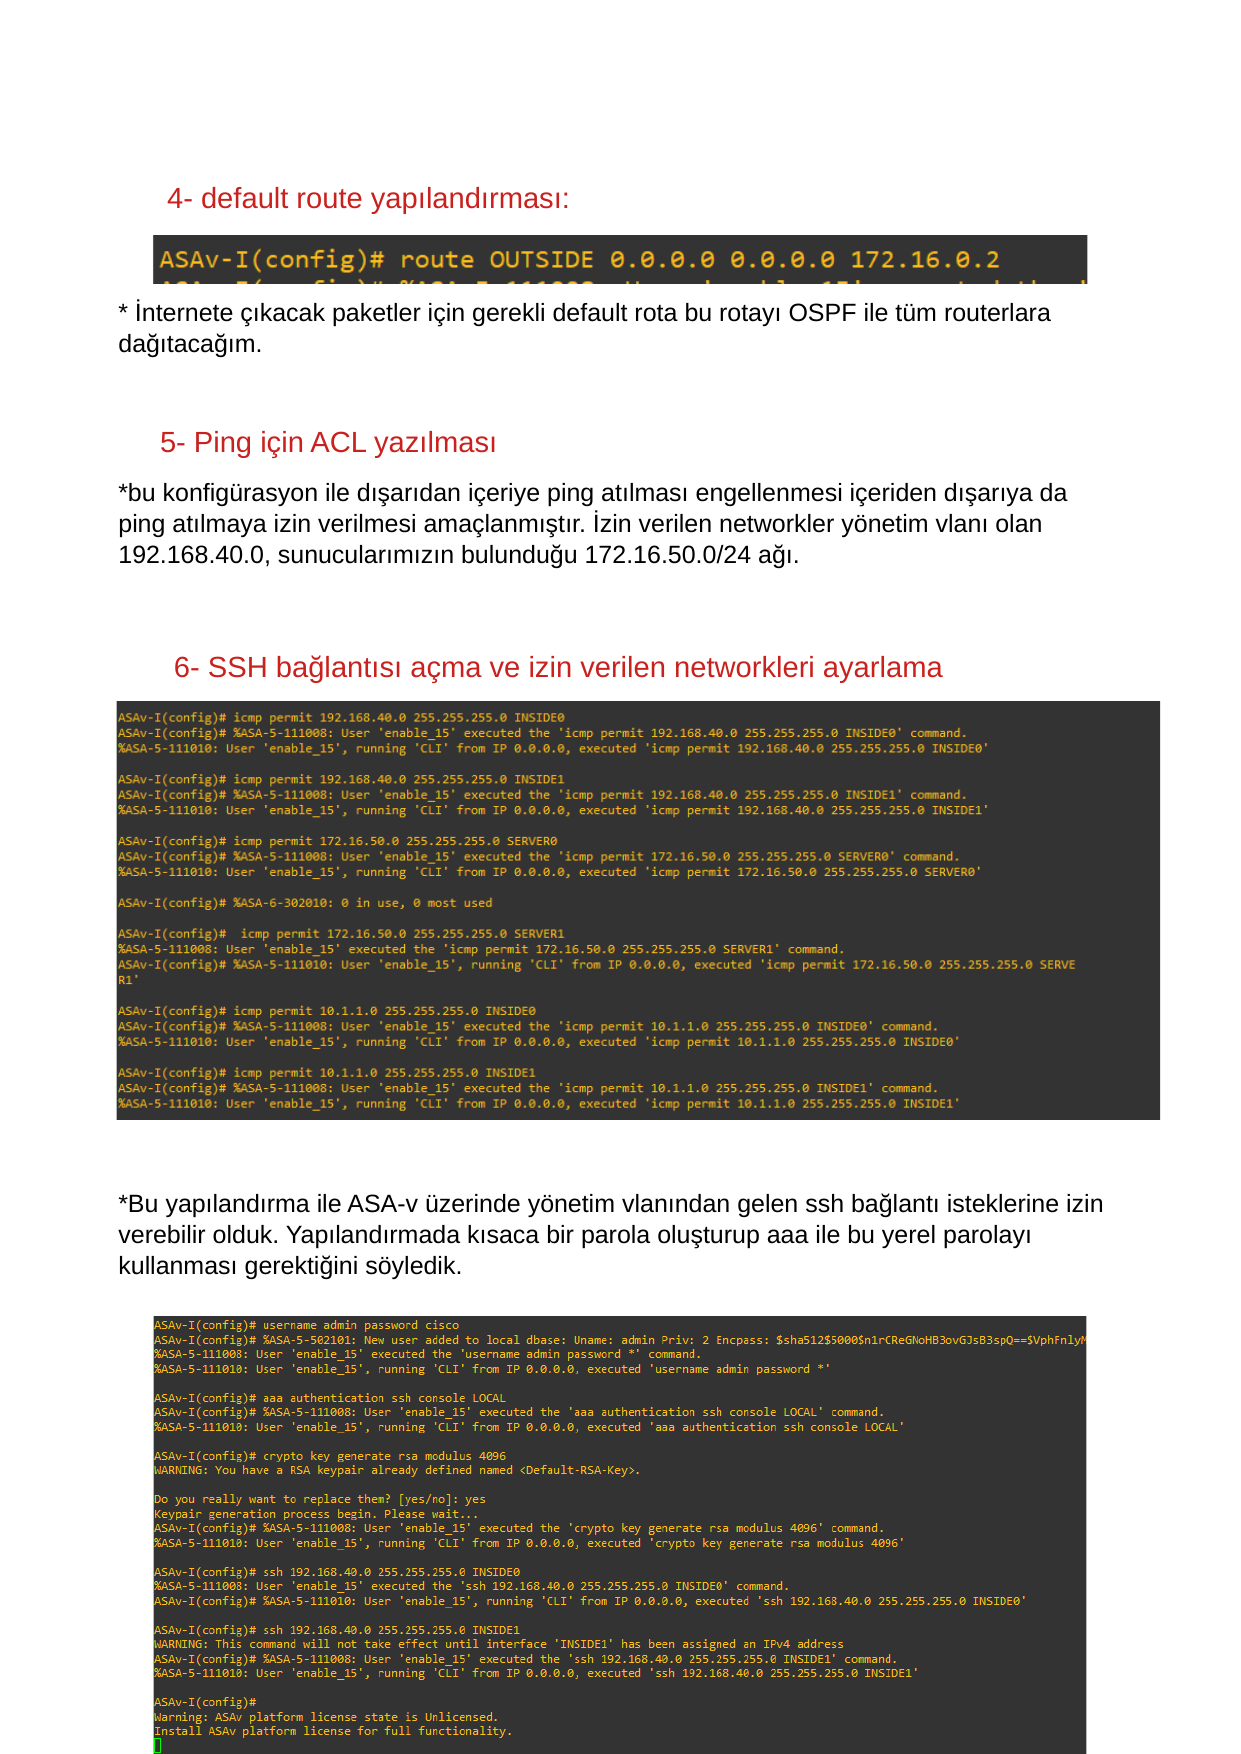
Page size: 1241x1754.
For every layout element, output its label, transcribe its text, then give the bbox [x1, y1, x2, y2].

text 4- default route yapılandırması: [118, 181, 1122, 215]
text *Bu yapılandırma ile ASA-v üzerinde yönetim vlanından gelen ssh bağlantı isteklerine izin verebilir olduk. Yapılandırmada kısaca bir parola oluşturup aaa ile bu yerel parolayı kullanması gerektiğini söyledik. [118, 1189, 1122, 1279]
text 6- SSH bağlantısı açma ve izin verilen networkleri ayarlama [118, 651, 1122, 684]
picture [116, 701, 1161, 1120]
text * İnternete çıkacak paketler için gerekli default rota bu rotayı OSPF ile tüm routerlara dağıtacağım. [118, 298, 1122, 358]
text 5- Ping için ACL yazılması [118, 425, 1122, 458]
text *bu konfigürasyon ile dışarıdan içeriye ping atılması engellenmesi içeriden dışarıya da ping atılmaya izin verilmesi amaçlanmıştır. İzin verilen networkler yönetim vlanı olan 192.168.40.0, sunucularımızın bulunduğu 172.16.50.0/24 ağı. [118, 477, 1122, 568]
picture [153, 1316, 1087, 1754]
picture [152, 235, 1088, 284]
